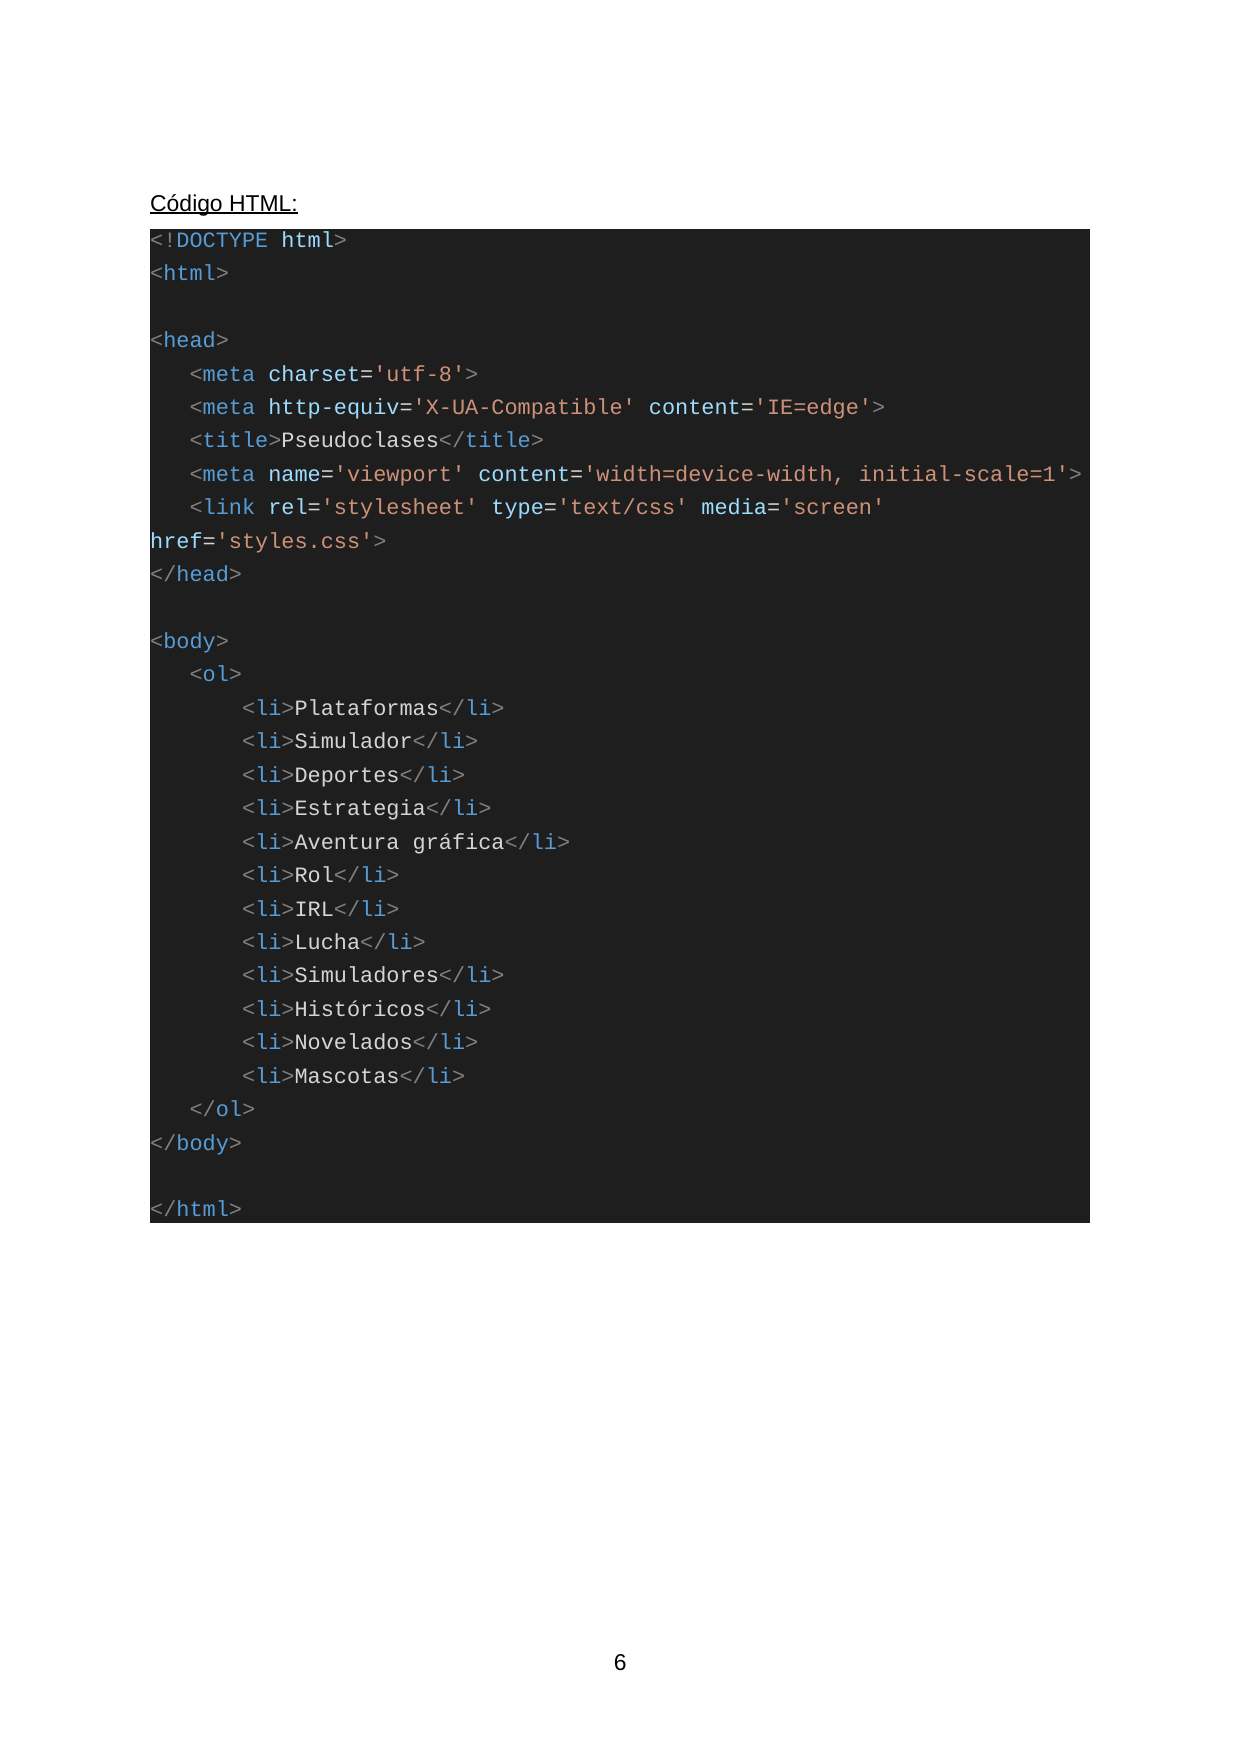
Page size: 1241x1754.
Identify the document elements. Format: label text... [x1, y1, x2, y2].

text <link rel='stylesheet' type='text/css' media='screen' href='styles.css'> [150, 496, 1090, 555]
text </ol> [150, 1098, 1090, 1123]
text <head> [150, 329, 1090, 354]
text <li>Novelados</li> [150, 1031, 1090, 1056]
text <meta charset='utf-8'> [150, 363, 1090, 387]
text <!DOCTYPE html> [150, 229, 1090, 254]
text </body> [150, 1132, 1090, 1157]
text <li>Plataformas</li> [150, 697, 1090, 722]
text <ol> [150, 664, 1090, 688]
text <li>Históricos</li> [150, 998, 1090, 1023]
text <li>Rol</li> [150, 864, 1090, 889]
text <meta name='viewport' content='width=device-width, initial-scale=1'> [150, 463, 1090, 488]
text <li>Simuladores</li> [150, 964, 1090, 989]
text <li>Lucha</li> [150, 931, 1090, 956]
text <li>Deportes</li> [150, 764, 1090, 789]
text Código HTML: [150, 189, 1090, 216]
text <li>Estrategia</li> [150, 797, 1090, 822]
text <title>Pseudoclases</title> [150, 429, 1090, 454]
text </head> [150, 563, 1090, 588]
text <li>Simulador</li> [150, 731, 1090, 755]
text <html> [150, 262, 1090, 287]
text <li>Mascotas</li> [150, 1065, 1090, 1090]
text <li>IRL</li> [150, 898, 1090, 922]
text <meta http-equiv='X-UA-Compatible' content='IE=edge'> [150, 396, 1090, 421]
text </html> [150, 1199, 1090, 1223]
text <body> [150, 630, 1090, 655]
text <li>Aventura gráfica</li> [150, 831, 1090, 856]
